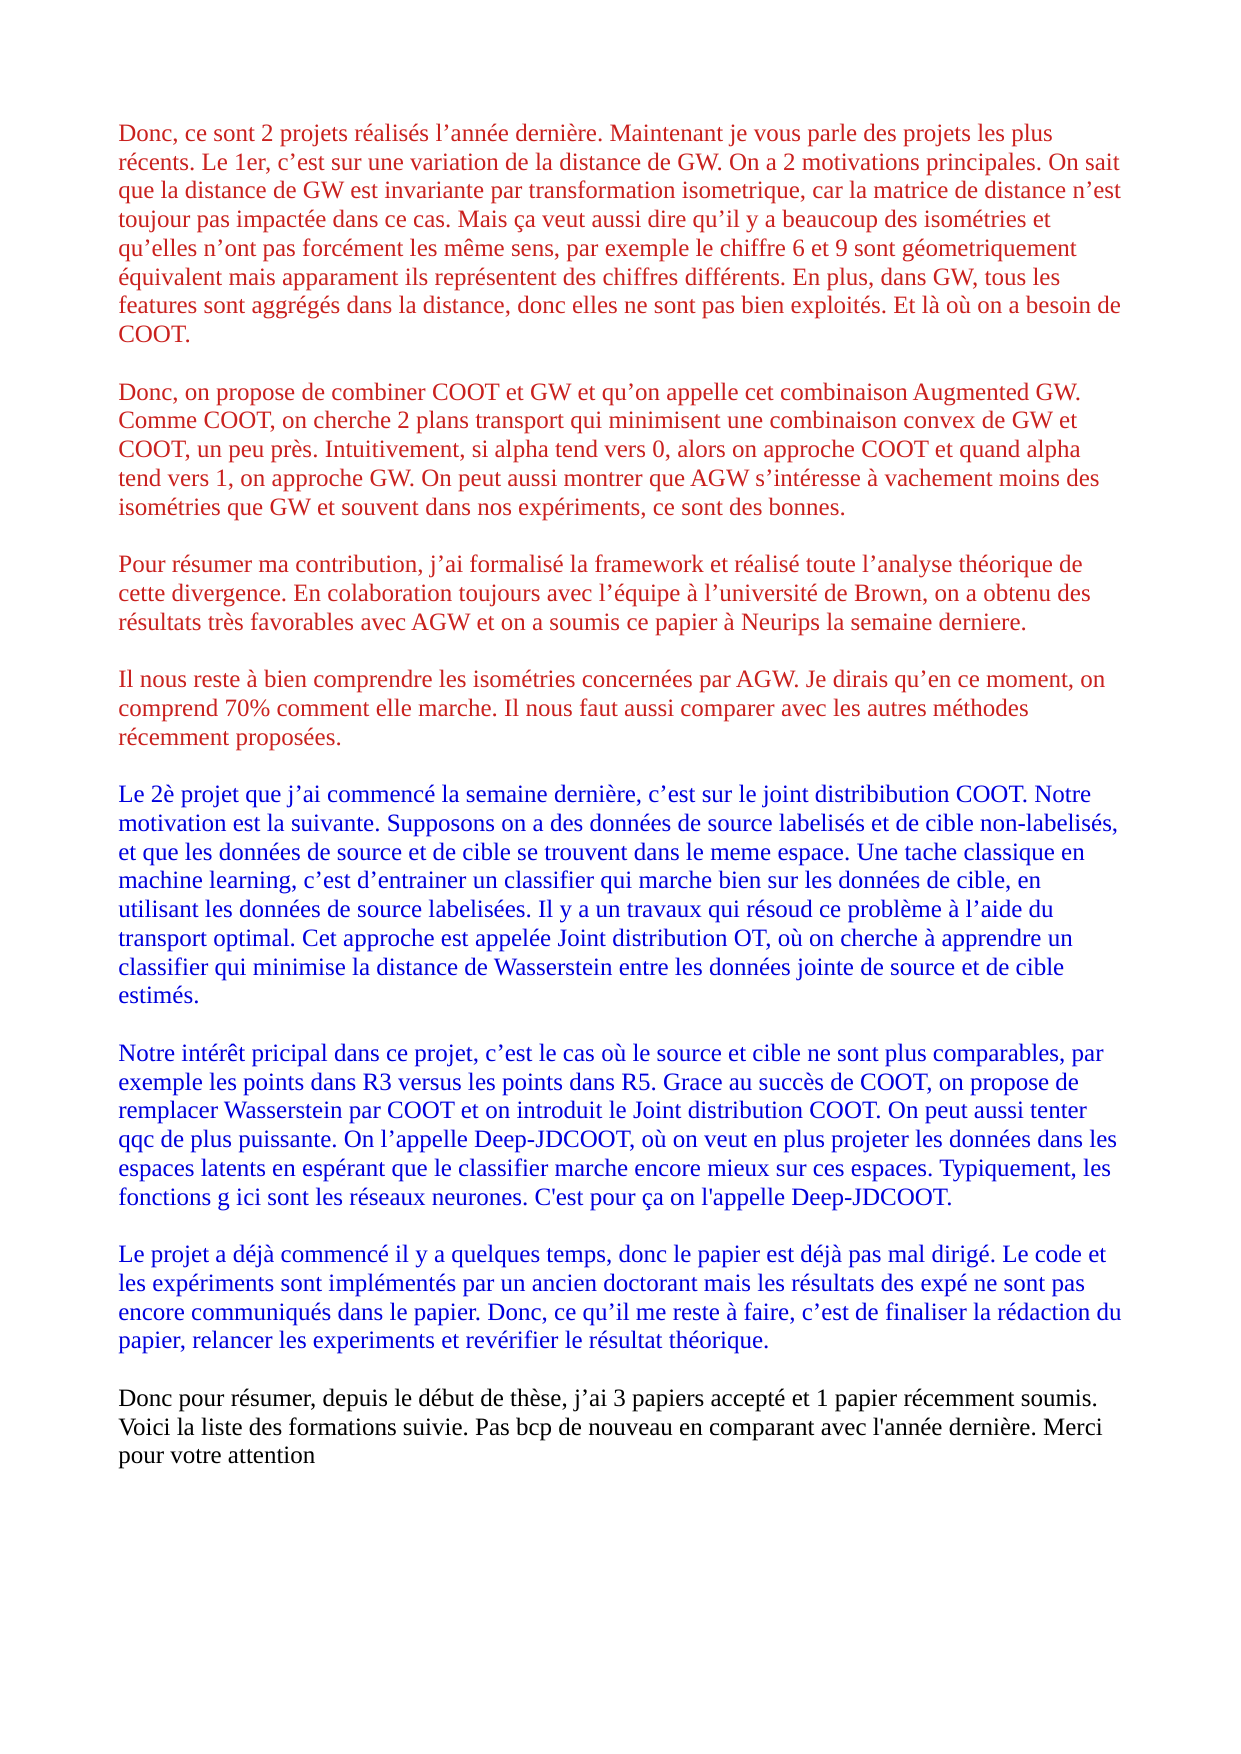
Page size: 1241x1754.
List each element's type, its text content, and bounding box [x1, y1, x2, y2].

text Pour résumer ma contribution, j’ai formalisé la framework et réalisé toute l’analyse théorique de cette divergence. En colaboration toujours avec l’équipe à l’université de Brown, on a obtenu des résultats très favorables avec AGW et on a soumis ce papier à Neurips la semaine derniere. [118, 549, 1122, 636]
text Donc, ce sont 2 projets réalisés l’année dernière. Maintenant je vous parle des projets les plus récents. Le 1er, c’est sur une variation de la distance de GW. On a 2 motivations principales. On sait que la distance de GW est invariante par transformation isometrique, car la matrice de distance n’est toujour pas impactée dans ce cas. Mais ça veut aussi dire qu’il y a beaucoup des isométries et qu’elles n’ont pas forcément les même sens, par exemple le chiffre 6 et 9 sont géometriquement équivalent mais apparament ils représentent des chiffres différents. En plus, dans GW, tous les features sont aggrégés dans la distance, donc elles ne sont pas bien exploités. Et là où on a besoin de COOT. [118, 118, 1122, 348]
text Le 2è projet que j’ai commencé la semaine dernière, c’est sur le joint distribibution COOT. Notre motivation est la suivante. Supposons on a des données de source labelisés et de cible non-labelisés, et que les données de source et de cible se trouvent dans le meme espace. Une tache classique en machine learning, c’est d’entrainer un classifier qui marche bien sur les données de cible, en utilisant les données de source labelisées. Il y a un travaux qui résoud ce problème à l’aide du transport optimal. Cet approche est appelée Joint distribution OT, où on cherche à apprendre un classifier qui minimise la distance de Wasserstein entre les données jointe de source et de cible estimés. [118, 779, 1122, 1009]
text Le projet a déjà commencé il y a quelques temps, donc le papier est déjà pas mal dirigé. Le code et les expériments sont implémentés par un ancien doctorant mais les résultats des expé ne sont pas encore communiqués dans le papier. Donc, ce qu’il me reste à faire, c’est de finaliser la rédaction du papier, relancer les experiments et revérifier le résultat théorique. [118, 1239, 1122, 1354]
text Notre intérêt pricipal dans ce projet, c’est le cas où le source et cible ne sont plus comparables, par exemple les points dans R3 versus les points dans R5. Grace au succès de COOT, on propose de remplacer Wasserstein par COOT et on introduit le Joint distribution COOT. On peut aussi tenter qqc de plus puissante. On l’appelle Deep-JDCOOT, où on veut en plus projeter les données dans les espaces latents en espérant que le classifier marche encore mieux sur ces espaces. Typiquement, les fonctions g ici sont les réseaux neurones. C'est pour ça on l'appelle Deep-JDCOOT. [118, 1038, 1122, 1211]
text Il nous reste à bien comprendre les isométries concernées par AGW. Je dirais qu’en ce moment, on comprend 70% comment elle marche. Il nous faut aussi comparer avec les autres méthodes récemment proposées. [118, 664, 1122, 751]
text Donc, on propose de combiner COOT et GW et qu’on appelle cet combinaison Augmented GW. Comme COOT, on cherche 2 plans transport qui minimisent une combinaison convex de GW et COOT, un peu près. Intuitivement, si alpha tend vers 0, alors on approche COOT et quand alpha tend vers 1, on approche GW. On peut aussi montrer que AGW s’intéresse à vachement moins des isométries que GW et souvent dans nos expériments, ce sont des bonnes. [118, 377, 1122, 521]
text Donc pour résumer, depuis le début de thèse, j’ai 3 papiers accepté et 1 papier récemment soumis. Voici la liste des formations suivie. Pas bcp de nouveau en comparant avec l'année dernière. Merci pour votre attention [118, 1383, 1122, 1469]
